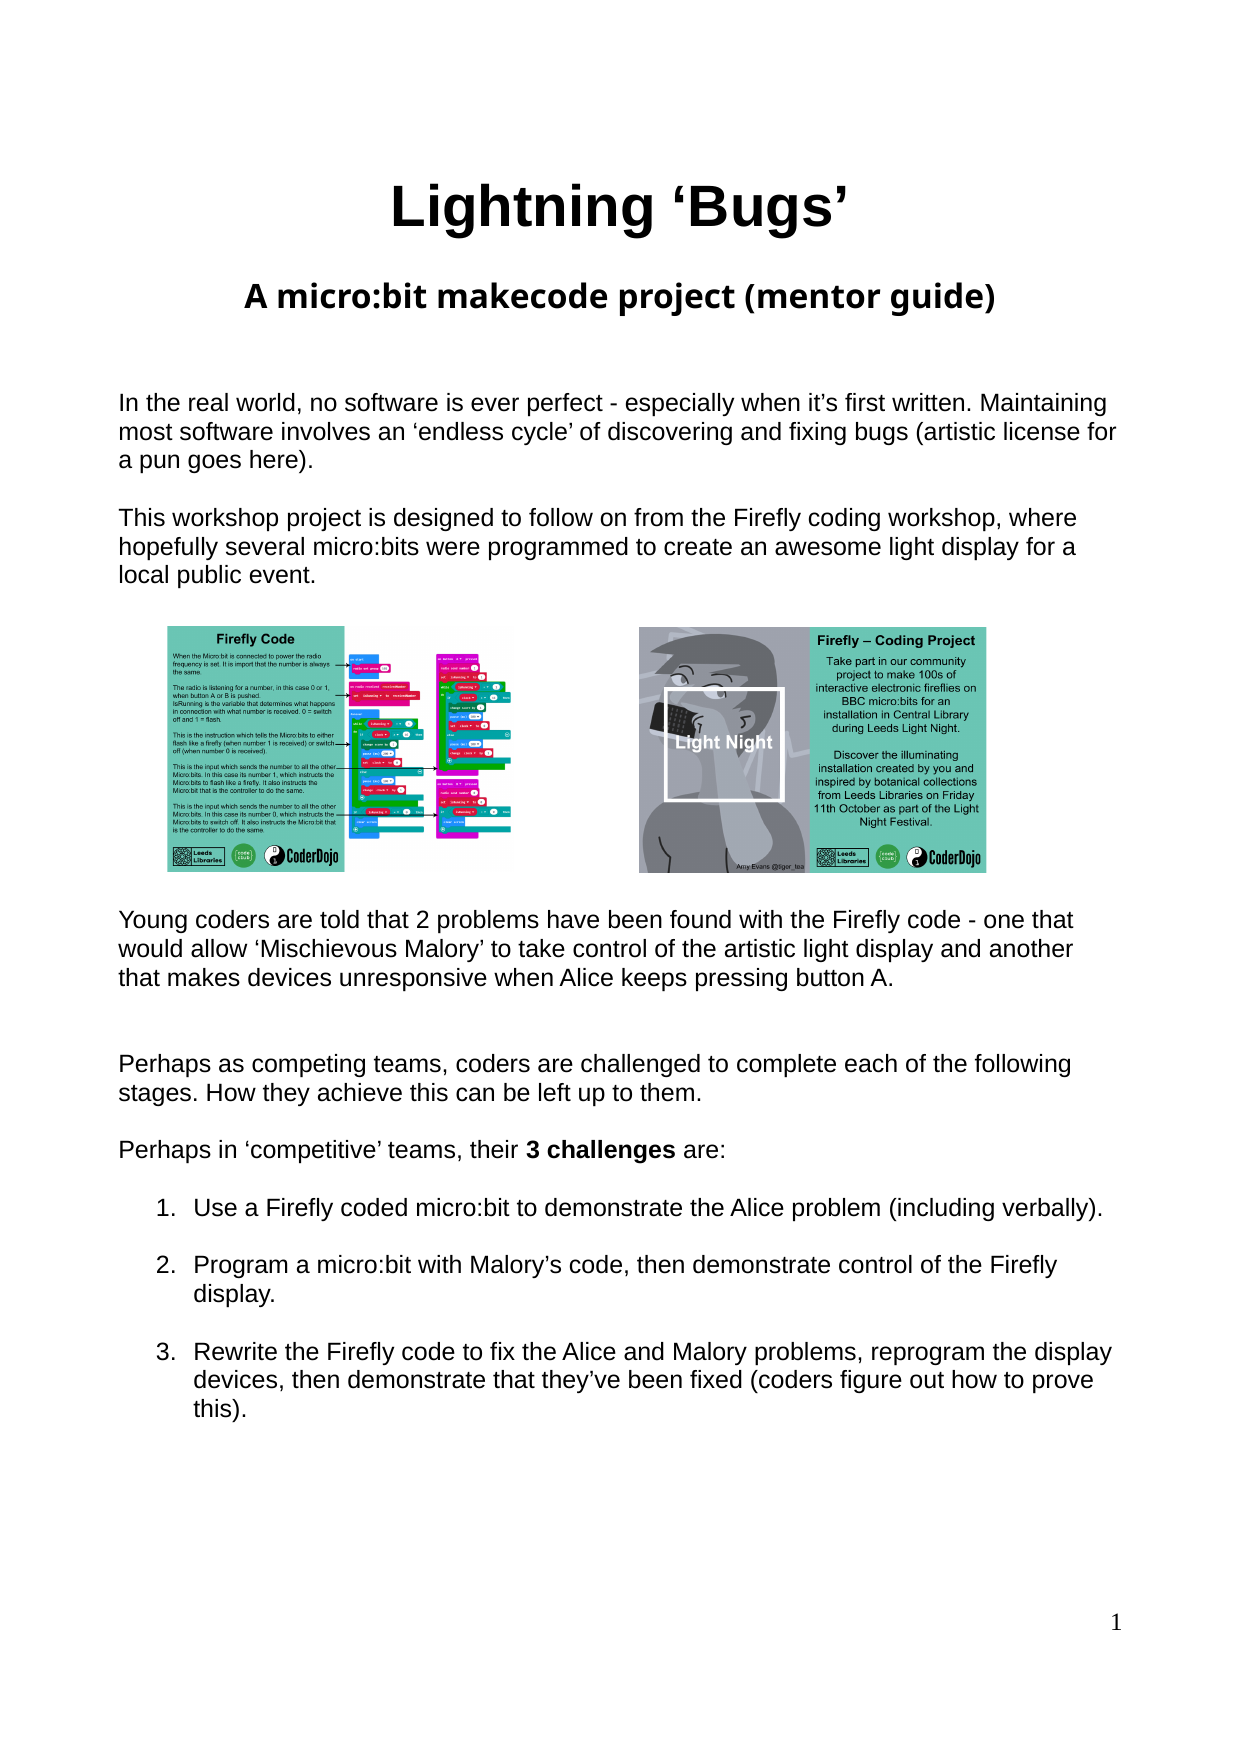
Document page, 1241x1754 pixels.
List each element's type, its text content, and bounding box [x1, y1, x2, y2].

list Program a micro:bit with Malory’s code, then demonstrate control of the Firefly display. [156, 1251, 1122, 1308]
subtitle A micro:bit makecode project (mentor guide) [118, 272, 1122, 318]
text Perhaps in ‘competitive’ teams, their 3 challenges are: [118, 1136, 1122, 1164]
text Young coders are told that 2 problems have been found with the Firefly code - one that would allow ‘Mischievous Malory’ to take control of the artistic light display and another that makes devices unresponsive when Alice keeps pressing button A. [118, 906, 1122, 992]
picture [639, 627, 987, 873]
list Rewrite the Firefly code to fix the Alice and Malory problems, reprogram the display devices, then demonstrate that they’ve been fixed (coders figure out how to prove this). [156, 1337, 1122, 1423]
text This workshop project is designed to follow on from the Firefly coding workshop, where hopefully several micro:bits were programmed to create an awesome light display for a local public event. [118, 503, 1122, 589]
title Lightning ‘Bugs’ [118, 172, 1122, 239]
picture [167, 626, 515, 872]
list Use a Firefly coded micro:bit to demonstrate the Alice problem (including verbally). [156, 1193, 1122, 1222]
text In the real world, no software is ever perfect - especially when it’s first written. Maintaining most software involves an ‘endless cycle’ of discovering and fixing bugs (artistic license for a pun goes here). [118, 388, 1122, 474]
text Perhaps as competing teams, coders are challenged to complete each of the following stages. How they achieve this can be left up to them. [118, 1049, 1122, 1107]
